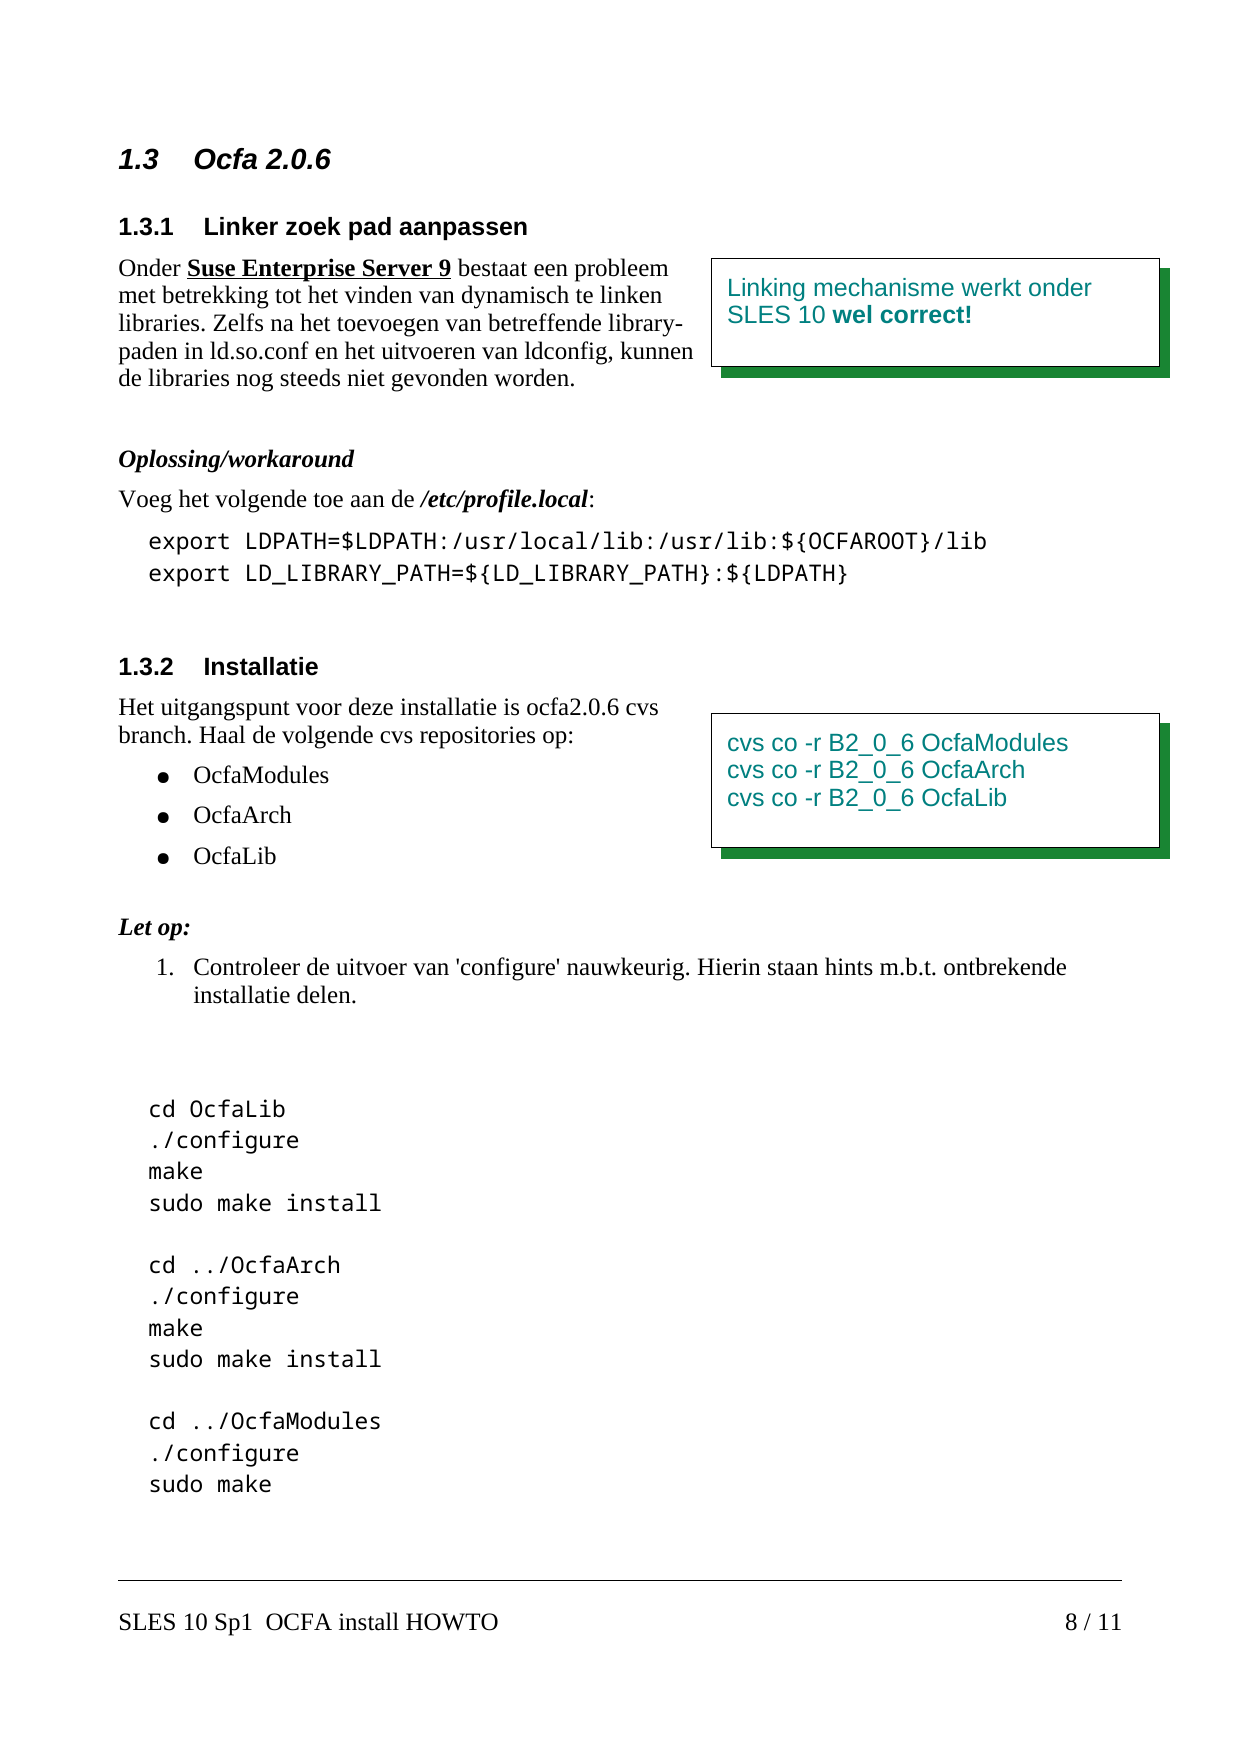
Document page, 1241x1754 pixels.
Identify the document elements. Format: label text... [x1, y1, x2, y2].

subtitle Installatie [118, 653, 1122, 681]
list Controleer de uitvoer van 'configure' nauwkeurig. Hierin staan hints m.b.t. ontbrekende installatie delen. [156, 953, 1122, 1009]
list OcfaLib [156, 842, 1122, 869]
text Linking mechanisme werkt onder SLES 10 wel correct! [727, 273, 1144, 329]
text sudo make install [148, 1187, 1122, 1218]
text sudo make install [148, 1343, 1122, 1374]
text Het uitgangspunt voor deze installatie is ocfa2.0.6 cvs branch. Haal de volgende cvs repositories op: [118, 693, 1159, 749]
text Onder Suse Enterprise Server 9 bestaat een probleem met betrekking tot het vinden van dynamisch te linken libraries. Zelfs na het toevoegen van betreffende library-paden in ld.so.conf en het uitvoeren van ldconfig, kunnen de libraries nog steeds niet gevonden worden. [118, 254, 1159, 392]
text export LDPATH=$LDPATH:/usr/local/lib:/usr/lib:${OCFAROOT}/lib [148, 525, 1122, 557]
text make [148, 1312, 1122, 1343]
list OcfaModules [156, 761, 711, 789]
text make [148, 1155, 1122, 1187]
text cvs co -r B2_0_6 OcfaLib [727, 784, 1144, 812]
text ./configure [148, 1280, 1122, 1312]
text cd ../OcfaArch [148, 1249, 1122, 1280]
text Het uitgangspunt voor deze installatie is ocfa2.0.6 cvs branch. Haal de volgende cvs repositories op: [712, 714, 1159, 847]
text cvs co -r B2_0_6 OcfaModules [727, 728, 1144, 756]
text ./configure [148, 1124, 1122, 1155]
subtitle Linker zoek pad aanpassen [118, 213, 1122, 241]
list OcfaArch [156, 802, 711, 829]
subtitle Ocfa 2.0.6 [118, 143, 1122, 176]
text export LD_LIBRARY_PATH=${LD_LIBRARY_PATH}:${LDPATH} [148, 557, 1122, 588]
text Oplossing/workaround [118, 445, 1122, 473]
text sudo make [148, 1468, 1122, 1499]
text Voeg het volgende toe aan de /etc/profile.local: [118, 485, 1122, 513]
text ./configure [148, 1437, 1122, 1468]
text Let op: [118, 913, 1122, 941]
text cd ../OcfaModules [148, 1405, 1122, 1437]
text cd OcfaLib [148, 1093, 1122, 1124]
text cvs co -r B2_0_6 OcfaArch [727, 756, 1144, 784]
